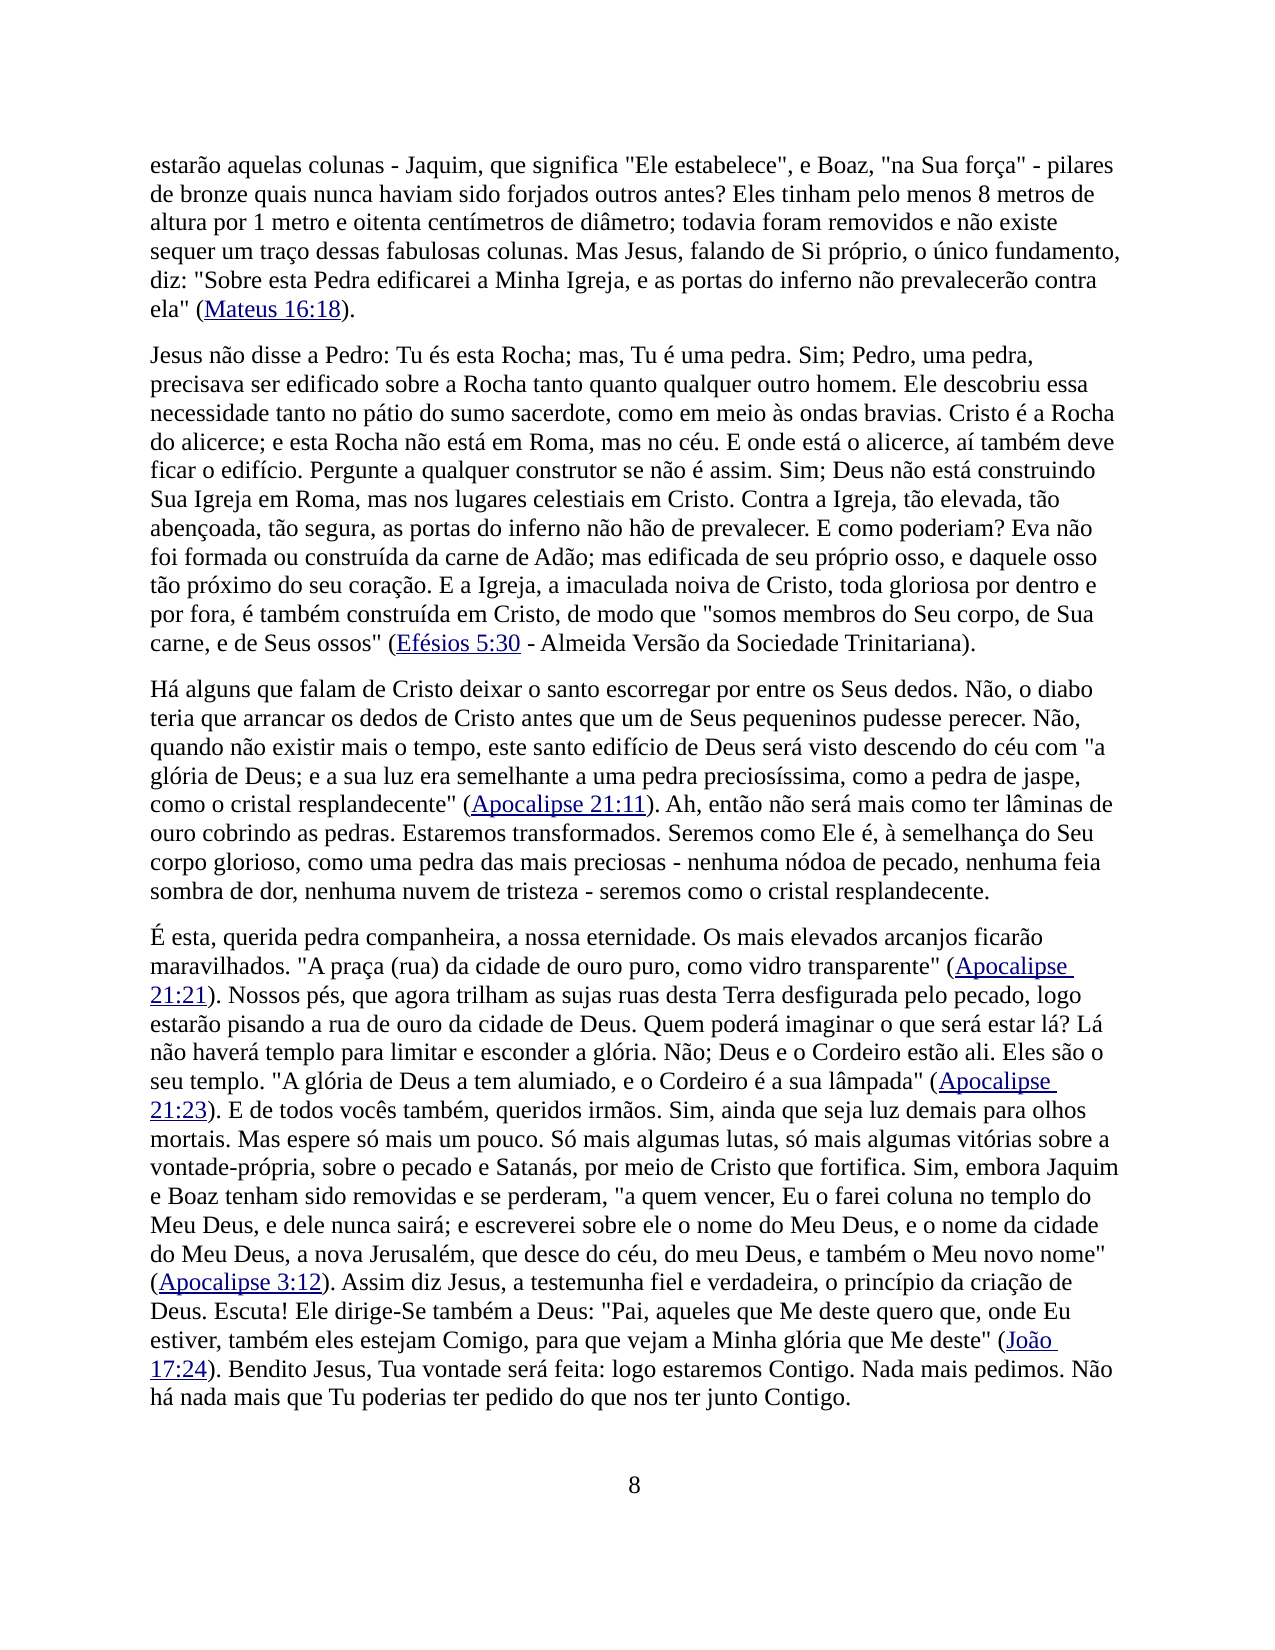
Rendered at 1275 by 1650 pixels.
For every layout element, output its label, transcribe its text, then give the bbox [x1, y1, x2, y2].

text estarão aquelas colunas - Jaquim, que significa "Ele estabelece", e Boaz, "na Sua força" - pilares de bronze quais nunca haviam sido forjados outros antes? Eles tinham pelo menos 8 metros de altura por 1 metro e oitenta centímetros de diâmetro; todavia foram removidos e não existe sequer um traço dessas fabulosas colunas. Mas Jesus, falando de Si próprio, o único fundamento, diz: "Sobre esta Pedra edificarei a Minha Igreja, e as portas do inferno não prevalecerão contra ela" (Mateus 16:18). [150, 150, 1125, 322]
text Há alguns que falam de Cristo deixar o santo escorregar por entre os Seus dedos. Não, o diabo teria que arrancar os dedos de Cristo antes que um de Seus pequeninos pudesse perecer. Não, quando não existir mais o tempo, este santo edifício de Deus será visto descendo do céu com "a glória de Deus; e a sua luz era semelhante a uma pedra preciosíssima, como a pedra de jaspe, como o cristal resplandecente" (Apocalipse 21:11). Ah, então não será mais como ter lâminas de ouro cobrindo as pedras. Estaremos transformados. Seremos como Ele é, à semelhança do Seu corpo glorioso, como uma pedra das mais preciosas - nenhuma nódoa de pecado, nenhuma feia sombra de dor, nenhuma nuvem de tristeza - seremos como o cristal resplandecente. [150, 674, 1125, 904]
text É esta, querida pedra companheira, a nossa eternidade. Os mais elevados arcanjos ficarão maravilhados. "A praça (rua) da cidade de ouro puro, como vidro transparente" (Apocalipse 21:21). Nossos pés, que agora trilham as sujas ruas desta Terra desfigurada pelo pecado, logo estarão pisando a rua de ouro da cidade de Deus. Quem poderá imaginar o que será estar lá? Lá não haverá templo para limitar e esconder a glória. Não; Deus e o Cordeiro estão ali. Eles são o seu templo. "A glória de Deus a tem alumiado, e o Cordeiro é a sua lâmpada" (Apocalipse 21:23). E de todos vocês também, queridos irmãos. Sim, ainda que seja luz demais para olhos mortais. Mas espere só mais um pouco. Só mais algumas lutas, só mais algumas vitórias sobre a vontade-própria, sobre o pecado e Satanás, por meio de Cristo que fortifica. Sim, embora Jaquim e Boaz tenham sido removidas e se perderam, "a quem vencer, Eu o farei coluna no templo do Meu Deus, e dele nunca sairá; e escreverei sobre ele o nome do Meu Deus, e o nome da cidade do Meu Deus, a nova Jerusalém, que desce do céu, do meu Deus, e também o Meu novo nome" (Apocalipse 3:12). Assim diz Jesus, a testemunha fiel e verdadeira, o princípio da criação de Deus. Escuta! Ele dirige-Se também a Deus: "Pai, aqueles que Me deste quero que, onde Eu estiver, também eles estejam Comigo, para que vejam a Minha glória que Me deste" (João 17:24). Bendito Jesus, Tua vontade será feita: logo estaremos Contigo. Nada mais pedimos. Não há nada mais que Tu poderias ter pedido do que nos ter junto Contigo. [150, 922, 1125, 1411]
text Jesus não disse a Pedro: Tu és esta Rocha; mas, Tu é uma pedra. Sim; Pedro, uma pedra, precisava ser edificado sobre a Rocha tanto quanto qualquer outro homem. Ele descobriu essa necessidade tanto no pátio do sumo sacerdote, como em meio às ondas bravias. Cristo é a Rocha do alicerce; e esta Rocha não está em Roma, mas no céu. E onde está o alicerce, aí também deve ficar o edifício. Pergunte a qualquer construtor se não é assim. Sim; Deus não está construindo Sua Igreja em Roma, mas nos lugares celestiais em Cristo. Contra a Igreja, tão elevada, tão abençoada, tão segura, as portas do inferno não hão de prevalecer. E como poderiam? Eva não foi formada ou construída da carne de Adão; mas edificada de seu próprio osso, e daquele osso tão próximo do seu coração. E a Igreja, a imaculada noiva de Cristo, toda gloriosa por dentro e por fora, é também construída em Cristo, de modo que "somos membros do Seu corpo, de Sua carne, e de Seus ossos" (Efésios 5:30 - Almeida Versão da Sociedade Trinitariana). [150, 340, 1125, 657]
